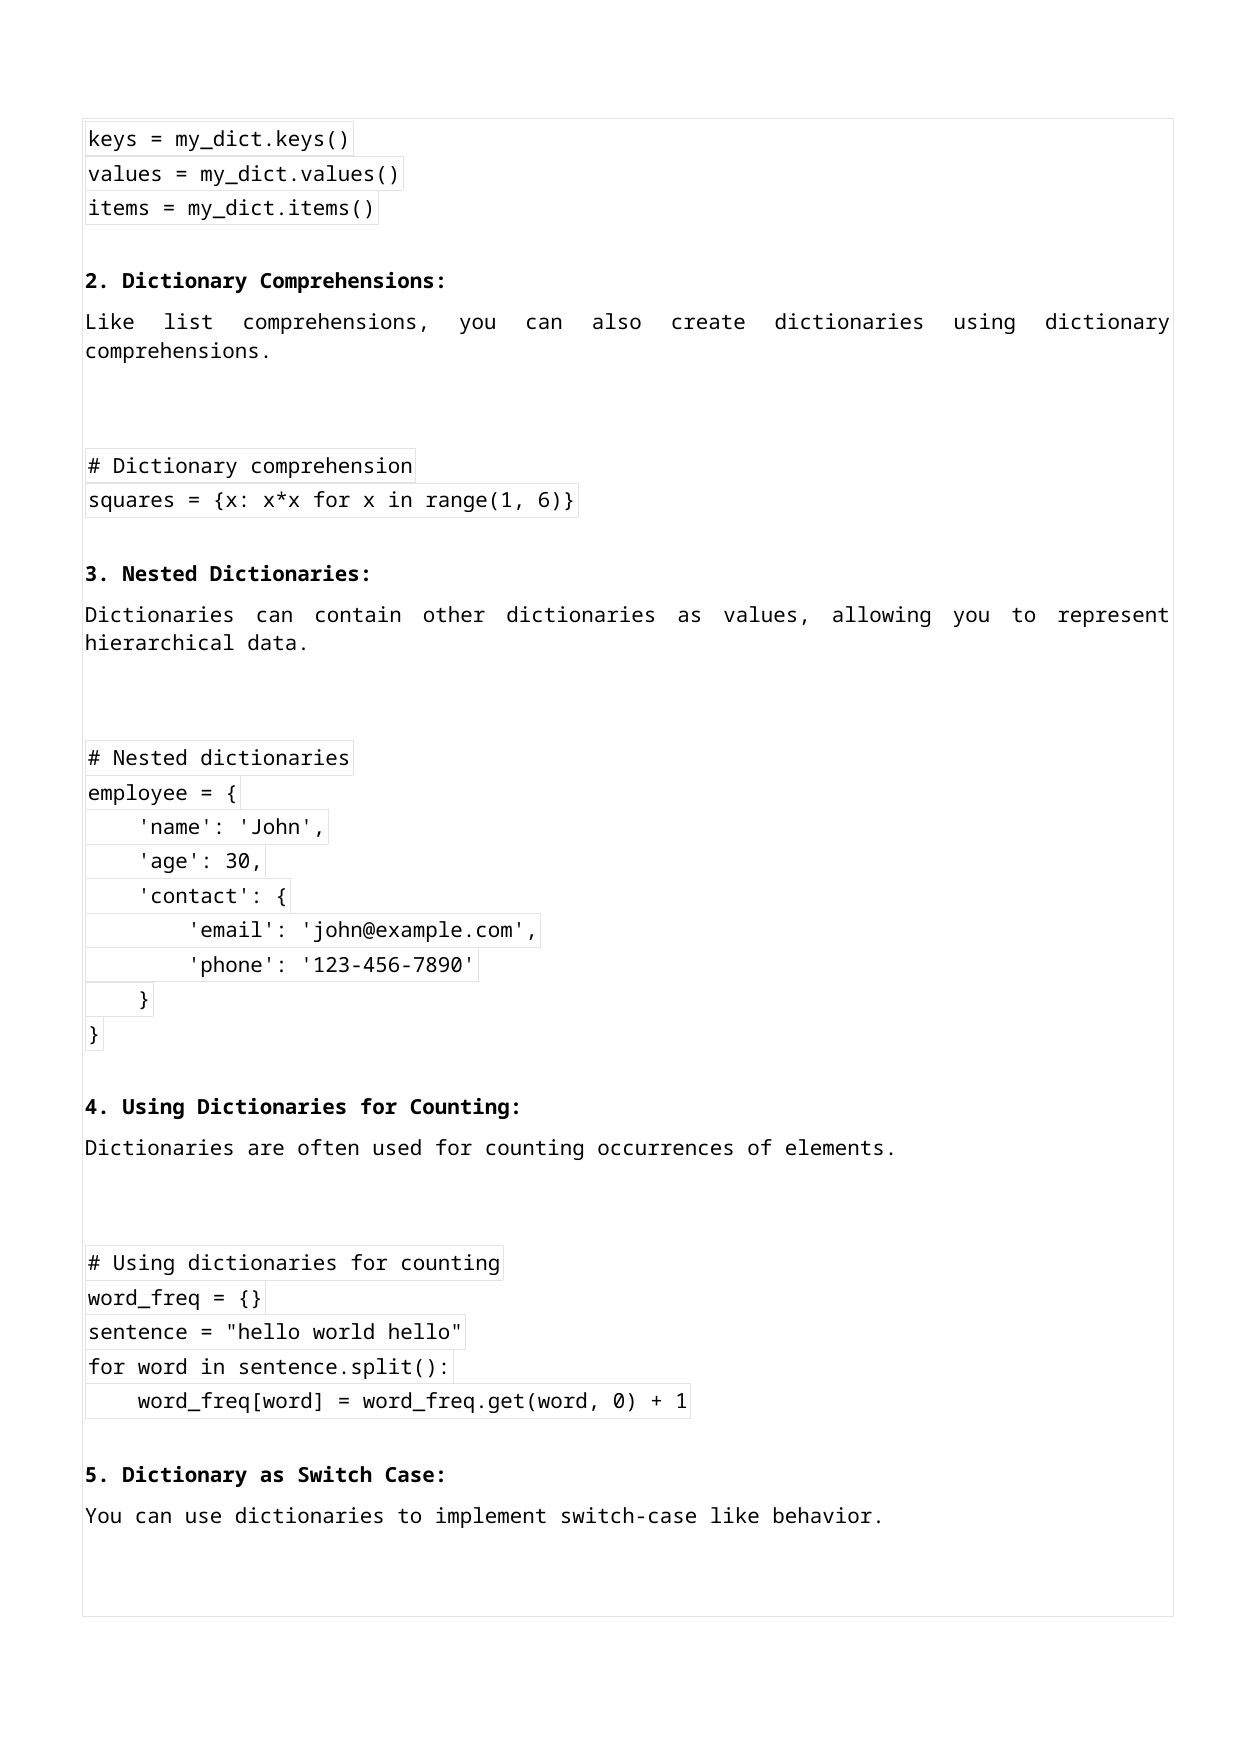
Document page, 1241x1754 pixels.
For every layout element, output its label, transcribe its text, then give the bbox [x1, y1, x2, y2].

text for word in sentence.split(): [86, 1350, 453, 1380]
text You can use dictionaries to implement switch-case like behavior. [83, 1498, 1173, 1529]
text [266, 1277, 1173, 1311]
text sentence = "hello world hello" [86, 1315, 465, 1346]
text [379, 187, 1173, 224]
text 'contact': { [266, 875, 1173, 909]
text Dictionaries can contain other dictionaries as values, allowing you to represent hierarchical data. [83, 597, 1173, 657]
text items = my_dict.items() [86, 191, 378, 224]
text keys = my_dict.keys() [83, 119, 1173, 153]
text 'name': 'John', [241, 806, 1173, 841]
text Dictionaries are often used for counting occurrences of elements. [83, 1130, 1173, 1162]
text # Dictionary comprehension [83, 445, 1173, 479]
text [266, 841, 1173, 875]
text 'email': 'john@example.com', [86, 909, 290, 913]
subtitle 5. Dictionary as Switch Case: [83, 1457, 1173, 1488]
subtitle 4. Using Dictionaries for Counting: [83, 1089, 1173, 1121]
text [241, 772, 1173, 806]
text } [86, 983, 153, 1013]
text word_freq[word] = word_freq.get(word, 0) + 1 [86, 1384, 690, 1418]
text 'age': 30, [86, 845, 265, 875]
text [104, 1013, 1173, 1051]
text squares = {x: x*x for x in range(1, 6)} [416, 479, 1173, 517]
subtitle 3. Nested Dictionaries: [83, 556, 1173, 587]
text [154, 978, 1173, 1013]
text sentence = "hello world hello" [266, 1311, 1173, 1346]
text employee = { [86, 776, 240, 806]
text word_freq[word] = word_freq.get(word, 0) + 1 [454, 1380, 1173, 1418]
text 'name': 'John', [86, 810, 328, 841]
text 'email': 'john@example.com', [86, 914, 540, 944]
text 'phone': '123-456-7890' [86, 948, 478, 978]
text # Nested dictionaries [83, 737, 1173, 772]
text values = my_dict.values() [354, 153, 1173, 187]
text } [86, 1017, 103, 1050]
text [454, 1346, 1173, 1380]
text 'email': 'john@example.com', [291, 909, 1173, 944]
subtitle 2. Dictionary Comprehensions: [83, 263, 1173, 295]
text [479, 944, 1173, 978]
text squares = {x: x*x for x in range(1, 6)} [86, 484, 578, 517]
text word_freq = {} [86, 1281, 265, 1311]
text Like list comprehensions, you can also create dictionaries using dictionary comprehensions. [83, 304, 1173, 364]
text 'contact': { [86, 879, 290, 909]
text # Using dictionaries for counting [83, 1242, 1173, 1277]
text values = my_dict.values() [86, 157, 403, 187]
